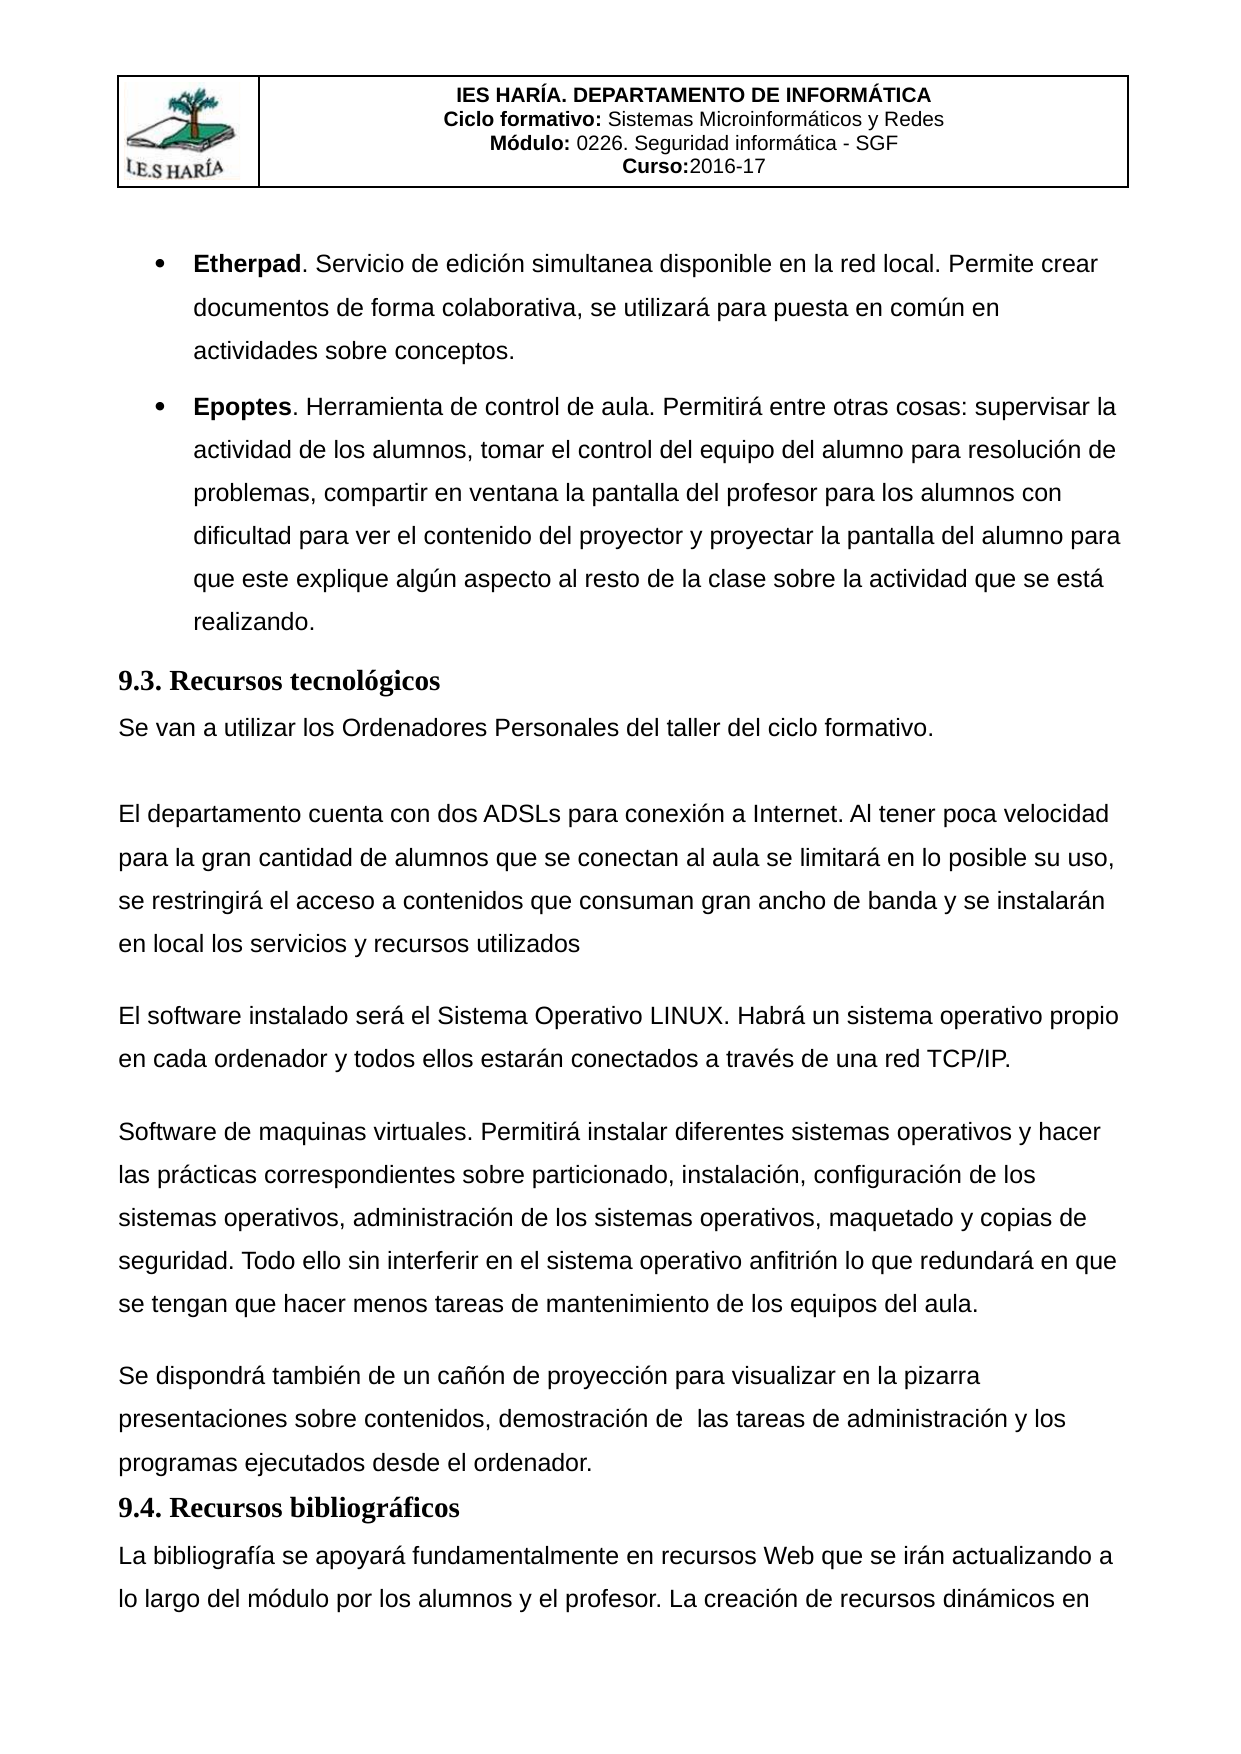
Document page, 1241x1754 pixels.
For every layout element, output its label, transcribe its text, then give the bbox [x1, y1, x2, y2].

text Se dispondrá también de un cañón de proyección para visualizar en la pizarra presentaciones sobre contenidos, demostración de las tareas de administración y los programas ejecutados desde el ordenador. [118, 1361, 1122, 1476]
text Software de maquinas virtuales. Permitirá instalar diferentes sistemas operativos y hacer las prácticas correspondientes sobre particionado, instalación, configuración de los sistemas operativos, administración de los sistemas operativos, maquetado y copias de seguridad. Todo ello sin interferir en el sistema operativo anfitrión lo que redundará en que se tengan que hacer menos tareas de mantenimiento de los equipos del aula. [118, 1116, 1122, 1318]
subtitle 9.4. Recursos bibliográficos [118, 1491, 1122, 1524]
subtitle 9.3. Recursos tecnológicos [118, 663, 1122, 696]
text El departamento cuenta con dos ADSLs para conexión a Internet. Al tener poca velocidad para la gran cantidad de alumnos que se conectan al aula se limitará en lo posible su uso, se restringirá el acceso a contenidos que consuman gran ancho de banda y se instalarán en local los servicios y recursos utilizados [118, 799, 1122, 957]
list Etherpad. Servicio de edición simultanea disponible en la red local. Permite crear documentos de forma colaborativa, se utilizará para puesta en común en actividades sobre conceptos. [156, 249, 1122, 364]
text El software instalado será el Sistema Operativo LINUX. Habrá un sistema operativo propio en cada ordenador y todos ellos estarán conectados a través de una red TCP/IP. [118, 1001, 1122, 1073]
picture [123, 82, 241, 180]
list Epoptes. Herramienta de control de aula. Permitirá entre otras cosas: supervisar la actividad de los alumnos, tomar el control del equipo del alumno para resolución de problemas, compartir en ventana la pantalla del profesor para los alumnos con dificultad para ver el contenido del proyector y proyectar la pantalla del alumno para que este explique algún aspecto al resto de la clase sobre la actividad que se está realizando. [156, 391, 1122, 636]
text La bibliografía se apoyará fundamentalmente en recursos Web que se irán actualizando a lo largo del módulo por los alumnos y el profesor. La creación de recursos dinámicos en [118, 1541, 1122, 1613]
text Se van a utilizar los Ordenadores Personales del taller del ciclo formativo. [118, 713, 1122, 742]
